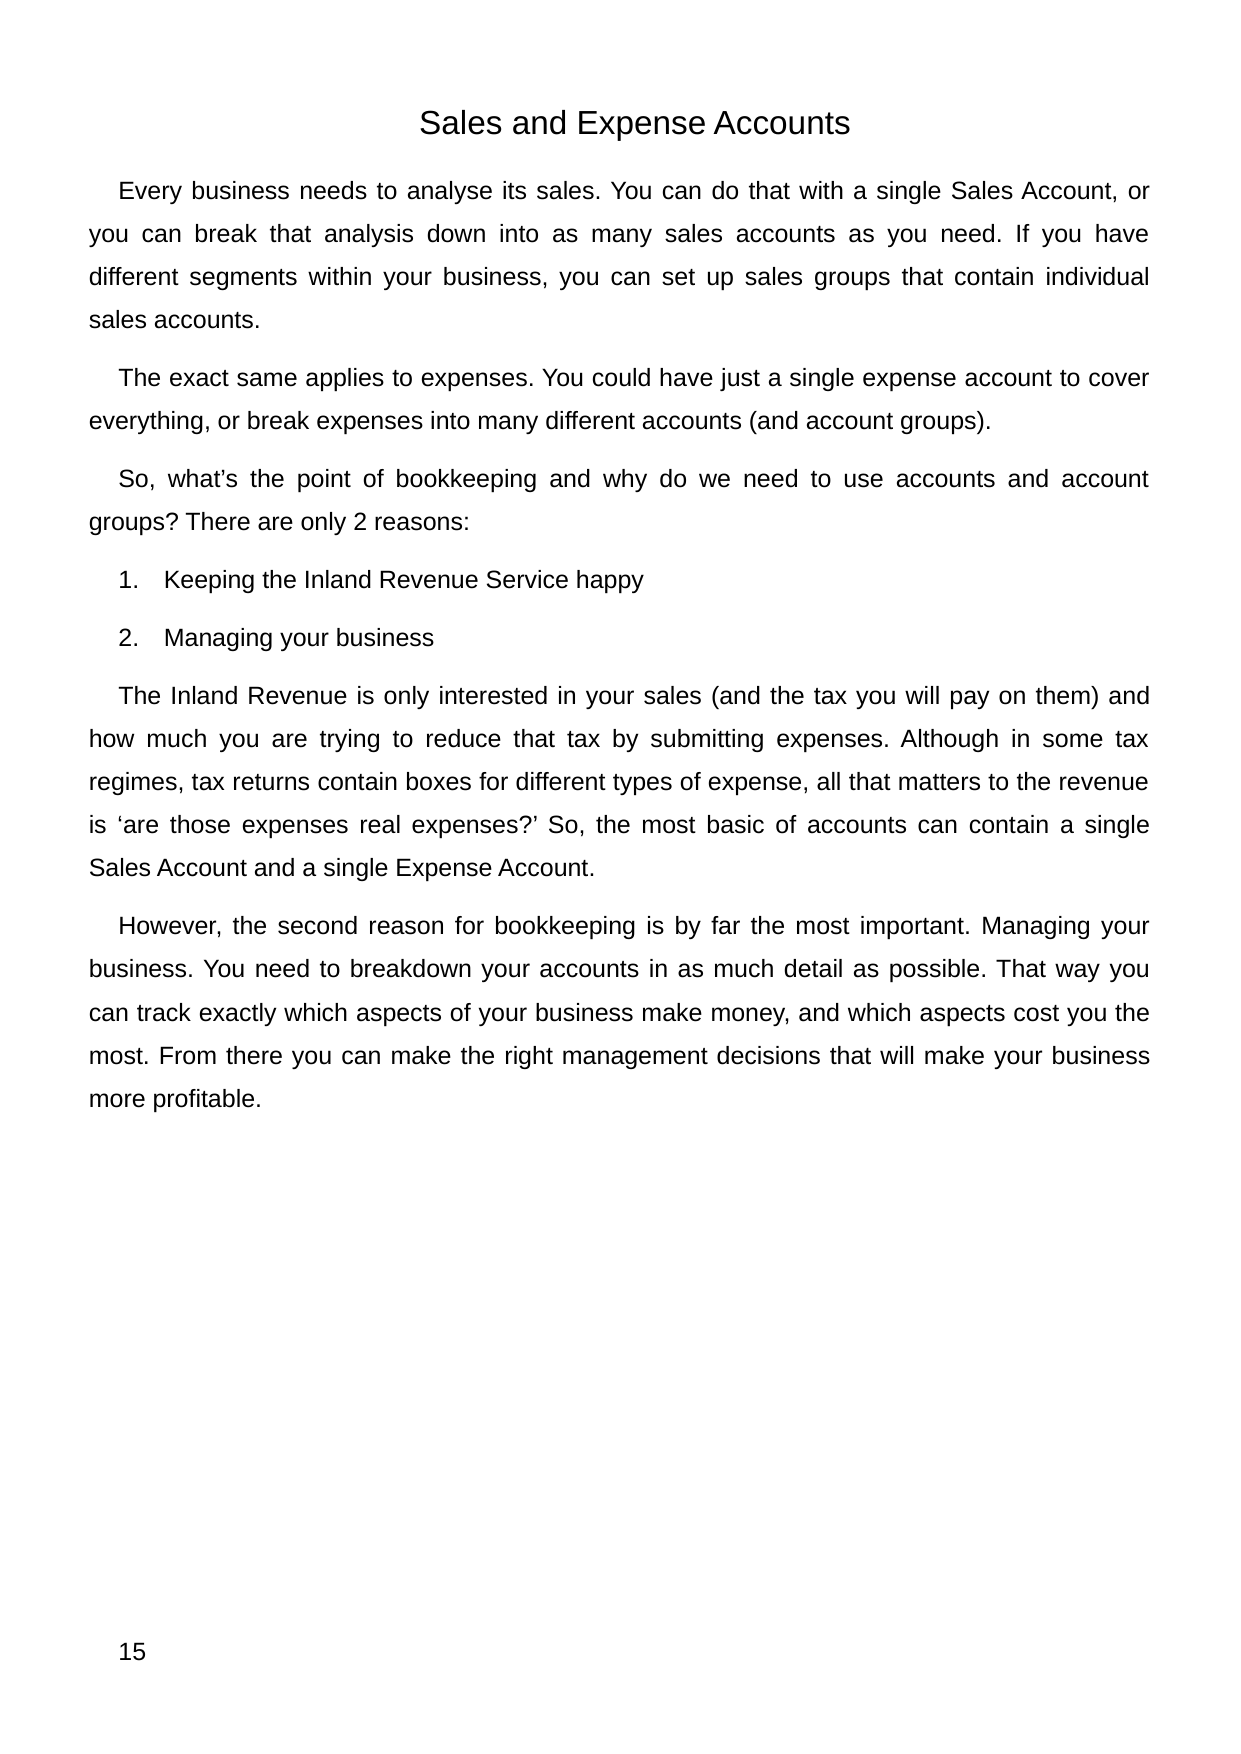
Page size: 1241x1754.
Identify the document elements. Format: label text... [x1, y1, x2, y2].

text 2. Managing your business [88, 623, 1152, 652]
text So, what’s the point of bookkeeping and why do we need to use accounts and account groups? There are only 2 reasons: [88, 464, 1152, 536]
text The Inland Revenue is only interested in your sales (and the tax you will pay on them) and how much you are trying to reduce that tax by submitting expenses. Although in some tax regimes, tax returns contain boxes for different types of expense, all that matters to the revenue is ‘are those expenses real expenses?’ So, the most basic of accounts can contain a single Sales Account and a single Expense Account. [88, 681, 1152, 882]
text The exact same applies to expenses. You could have just a single expense account to cover everything, or break expenses into many different accounts (and account groups). [88, 363, 1152, 435]
text Sales and Expense Accounts [88, 103, 1152, 142]
text Every business needs to analyse its sales. You can do that with a single Sales Account, or you can break that analysis down into as many sales accounts as you need. If you have different segments within your business, you can set up sales groups that contain individual sales accounts. [88, 176, 1152, 334]
text 1. Keeping the Inland Revenue Service happy [88, 565, 1152, 594]
text However, the second reason for bookkeeping is by far the most important. Managing your business. You need to breakdown your accounts in as much detail as possible. That way you can track exactly which aspects of your business make money, and which aspects cost you the most. From there you can make the right management decisions that will make your business more profitable. [88, 911, 1152, 1113]
